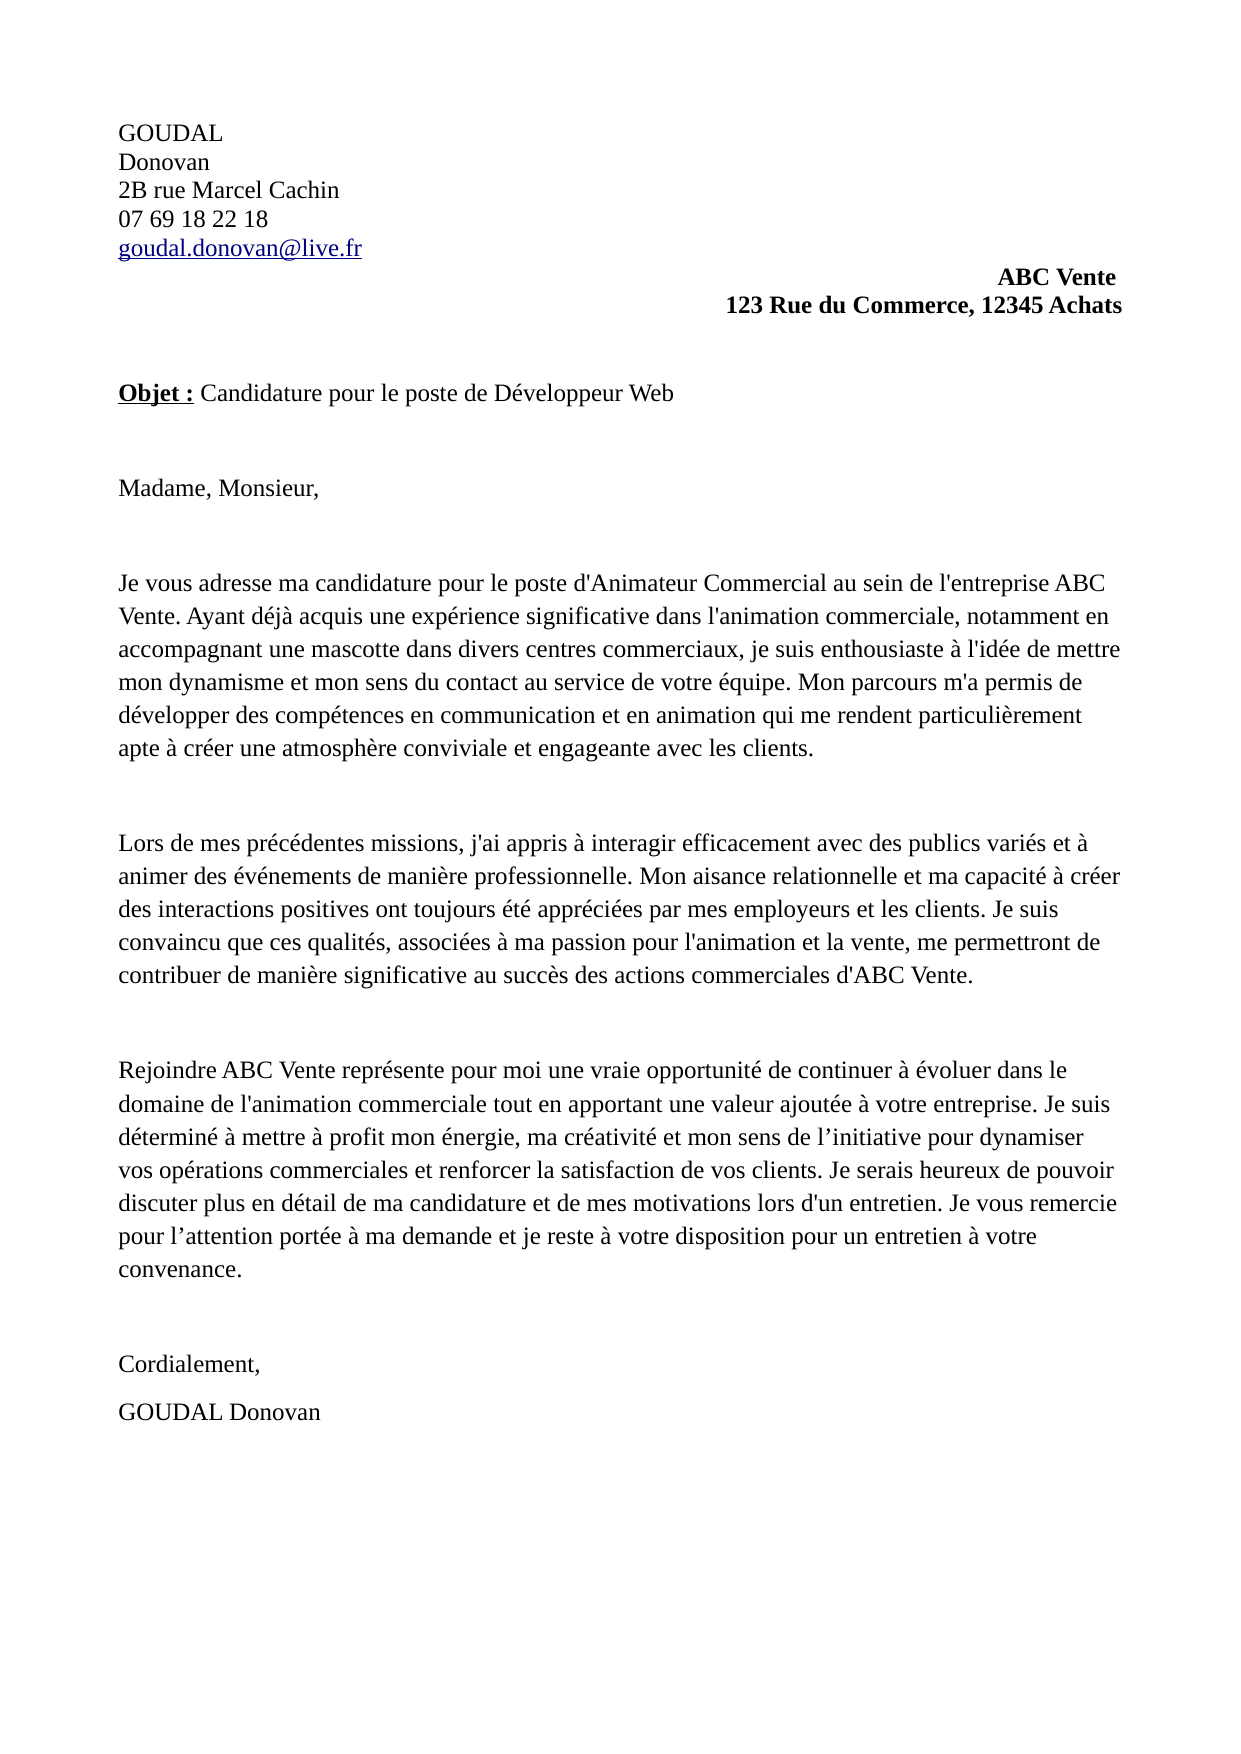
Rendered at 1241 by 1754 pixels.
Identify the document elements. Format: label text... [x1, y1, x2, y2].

text Cordialement, [118, 1349, 1122, 1378]
text Rejoindre ABC Vente représente pour moi une vraie opportunité de continuer à évoluer dans le domaine de l'animation commerciale tout en apportant une valeur ajoutée à votre entreprise. Je suis déterminé à mettre à profit mon énergie, ma créativité et mon sens de l’initiative pour dynamiser vos opérations commerciales et renforcer la satisfaction de vos clients. Je serais heureux de pouvoir discuter plus en détail de ma candidature et de mes motivations lors d'un entretien. Je vous remercie pour l’attention portée à ma demande et je reste à votre disposition pour un entretien à votre convenance. [118, 1056, 1122, 1282]
text Madame, Monsieur, [118, 473, 1122, 502]
text Je vous adresse ma candidature pour le poste d'Animateur Commercial au sein de l'entreprise ABC Vente. Ayant déjà acquis une expérience significative dans l'animation commerciale, notamment en accompagnant une mascotte dans divers centres commerciaux, je suis enthousiaste à l'idée de mettre mon dynamisme et mon sens du contact au service de votre équipe. Mon parcours m'a permis de développer des compétences en communication et en animation qui me rendent particulièrement apte à créer une atmosphère conviviale et engageante avec les clients. [118, 568, 1122, 762]
text GOUDAL Donovan [118, 1397, 1122, 1425]
text Objet : Candidature pour le poste de Développeur Web [118, 378, 1122, 406]
text Lors de mes précédentes missions, j'ai appris à interagir efficacement avec des publics variés et à animer des événements de manière professionnelle. Mon aisance relationnelle et ma capacité à créer des interactions positives ont toujours été appréciées par mes employeurs et les clients. Je suis convaincu que ces qualités, associées à ma passion pour l'animation et la vente, me permettront de contribuer de manière significative au succès des actions commerciales d'ABC Vente. [118, 828, 1122, 989]
